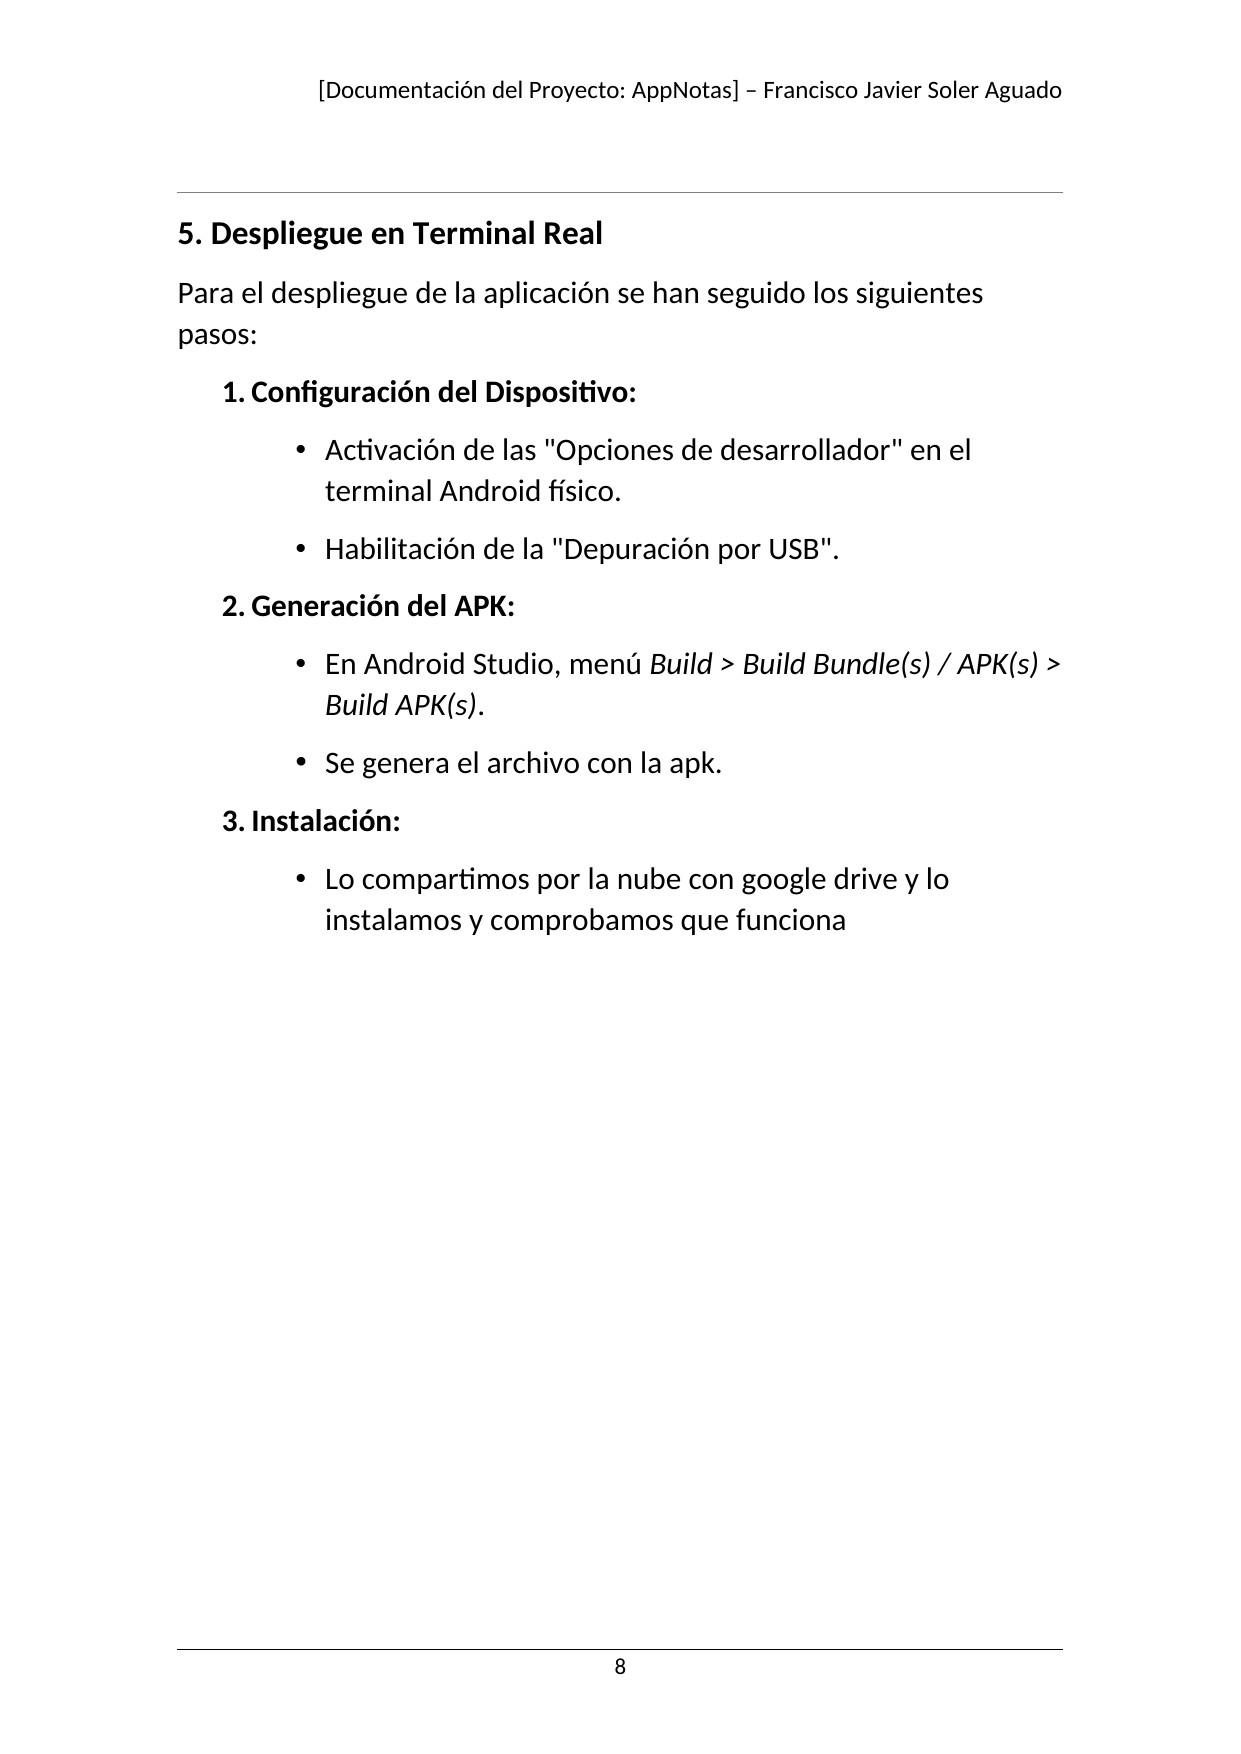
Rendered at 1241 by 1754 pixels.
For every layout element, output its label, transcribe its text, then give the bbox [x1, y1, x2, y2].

list En Android Studio, menú Build > Build Bundle(s) / APK(s) > Build APK(s). [295, 644, 1063, 724]
list Activación de las "Opciones de desarrollador" en el terminal Android físico. [295, 430, 1063, 509]
list Habilitación de la "Depuración por USB". [295, 529, 1063, 567]
list Instalación: [222, 801, 1063, 839]
list Se genera el archivo con la apk. [295, 743, 1063, 781]
list Generación del APK: [222, 587, 1063, 625]
subtitle 5. Despliegue en Terminal Real [177, 212, 1063, 253]
list Lo compartimos por la nube con google drive y lo instalamos y comprobamos que funciona [295, 859, 1063, 938]
text Para el despliegue de la aplicación se han seguido los siguientes pasos: [177, 273, 1063, 352]
list Configuración del Dispositivo: [222, 372, 1063, 410]
